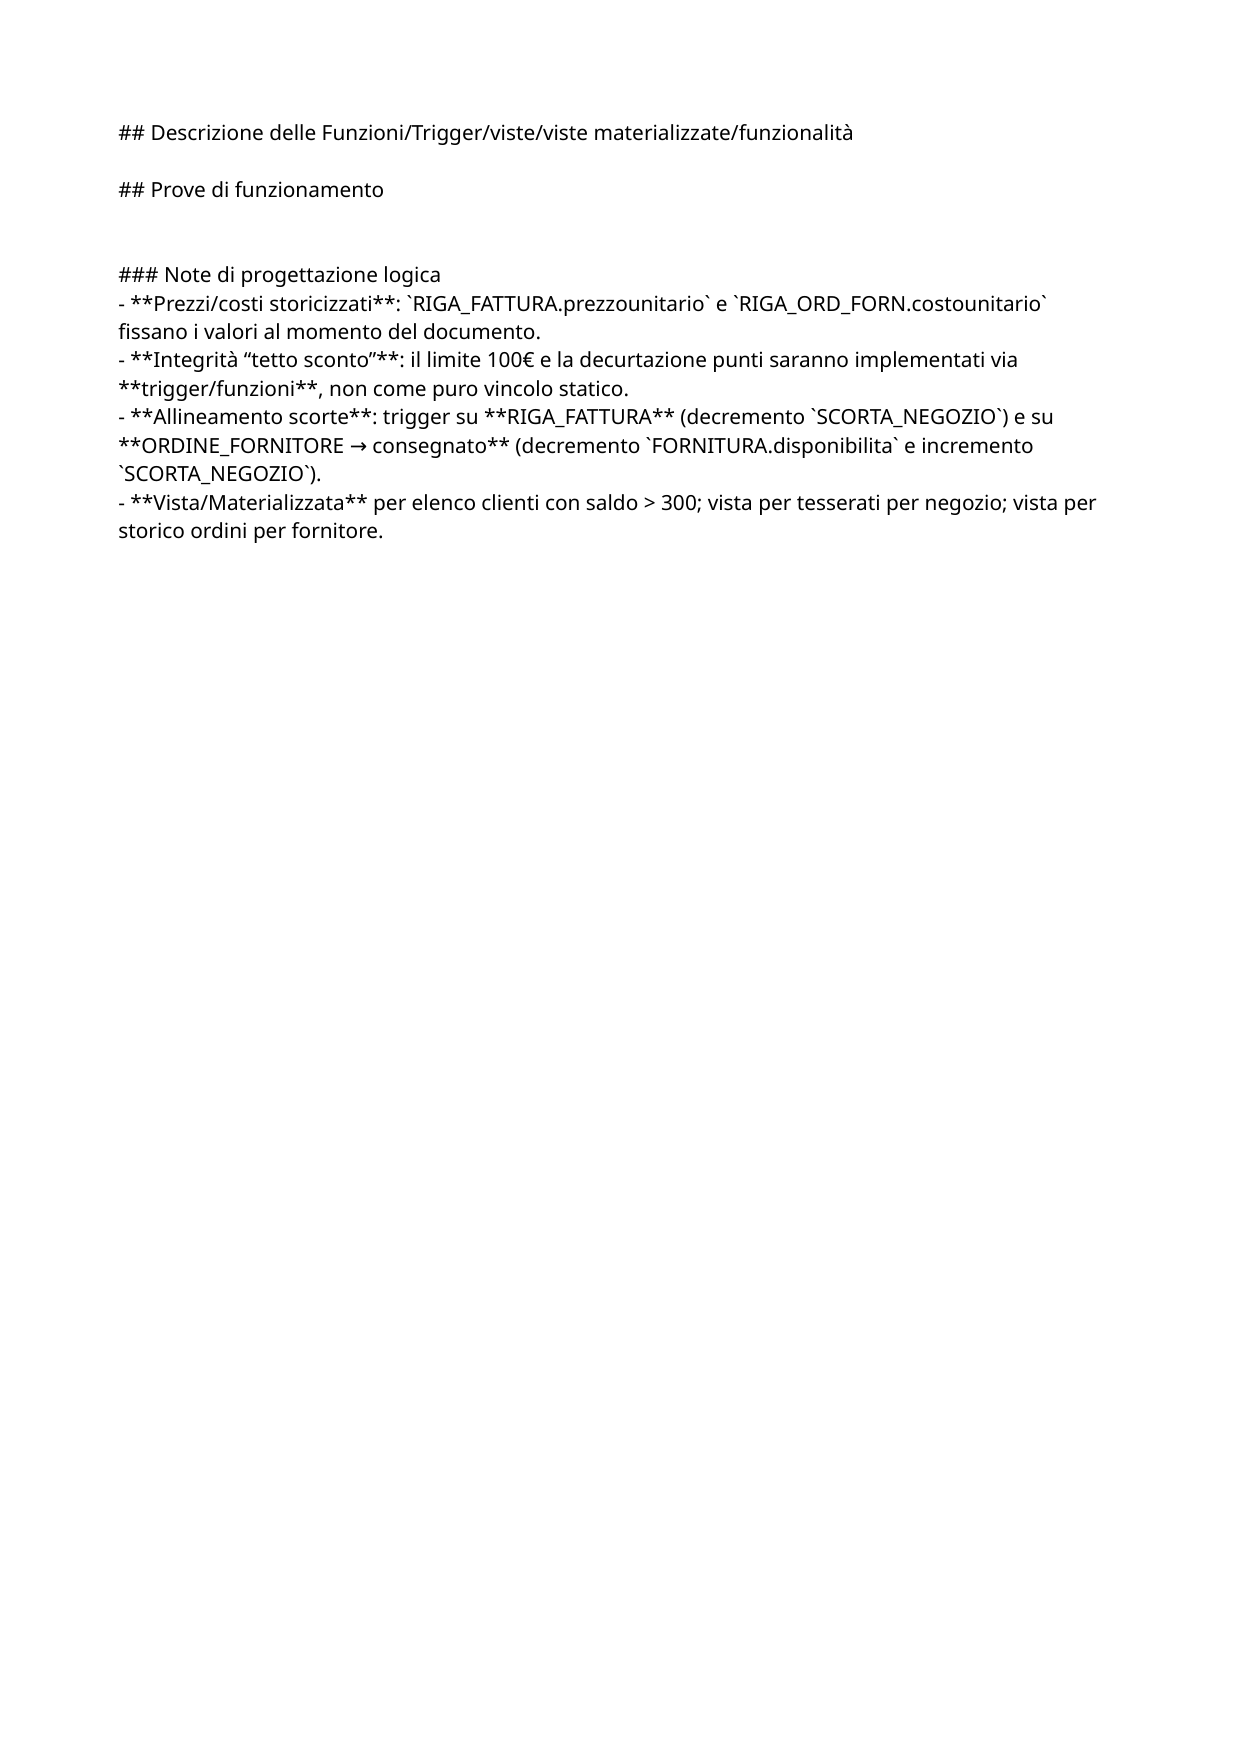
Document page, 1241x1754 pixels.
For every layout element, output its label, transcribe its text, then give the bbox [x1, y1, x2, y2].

text ## Descrizione delle Funzioni/Trigger/viste/viste materializzate/funzionalità [118, 118, 1122, 147]
text ### Note di progettazione logica [118, 260, 1122, 289]
text - **Prezzi/costi storicizzati**: `RIGA_FATTURA.prezzounitario` e `RIGA_ORD_FORN.costounitario` fissano i valori al momento del documento. [118, 289, 1122, 346]
text - **Integrità “tetto sconto”**: il limite 100€ e la decurtazione punti saranno implementati via **trigger/funzioni**, non come puro vincolo statico. [118, 346, 1122, 402]
text - **Vista/Materializzata** per elenco clienti con saldo > 300; vista per tesserati per negozio; vista per storico ordini per fornitore. [118, 488, 1122, 545]
text - **Allineamento scorte**: trigger su **RIGA_FATTURA** (decremento `SCORTA_NEGOZIO`) e su **ORDINE_FORNITORE → consegnato** (decremento `FORNITURA.disponibilita` e incremento `SCORTA_NEGOZIO`). [118, 402, 1122, 488]
text ## Prove di funzionamento [118, 175, 1122, 203]
